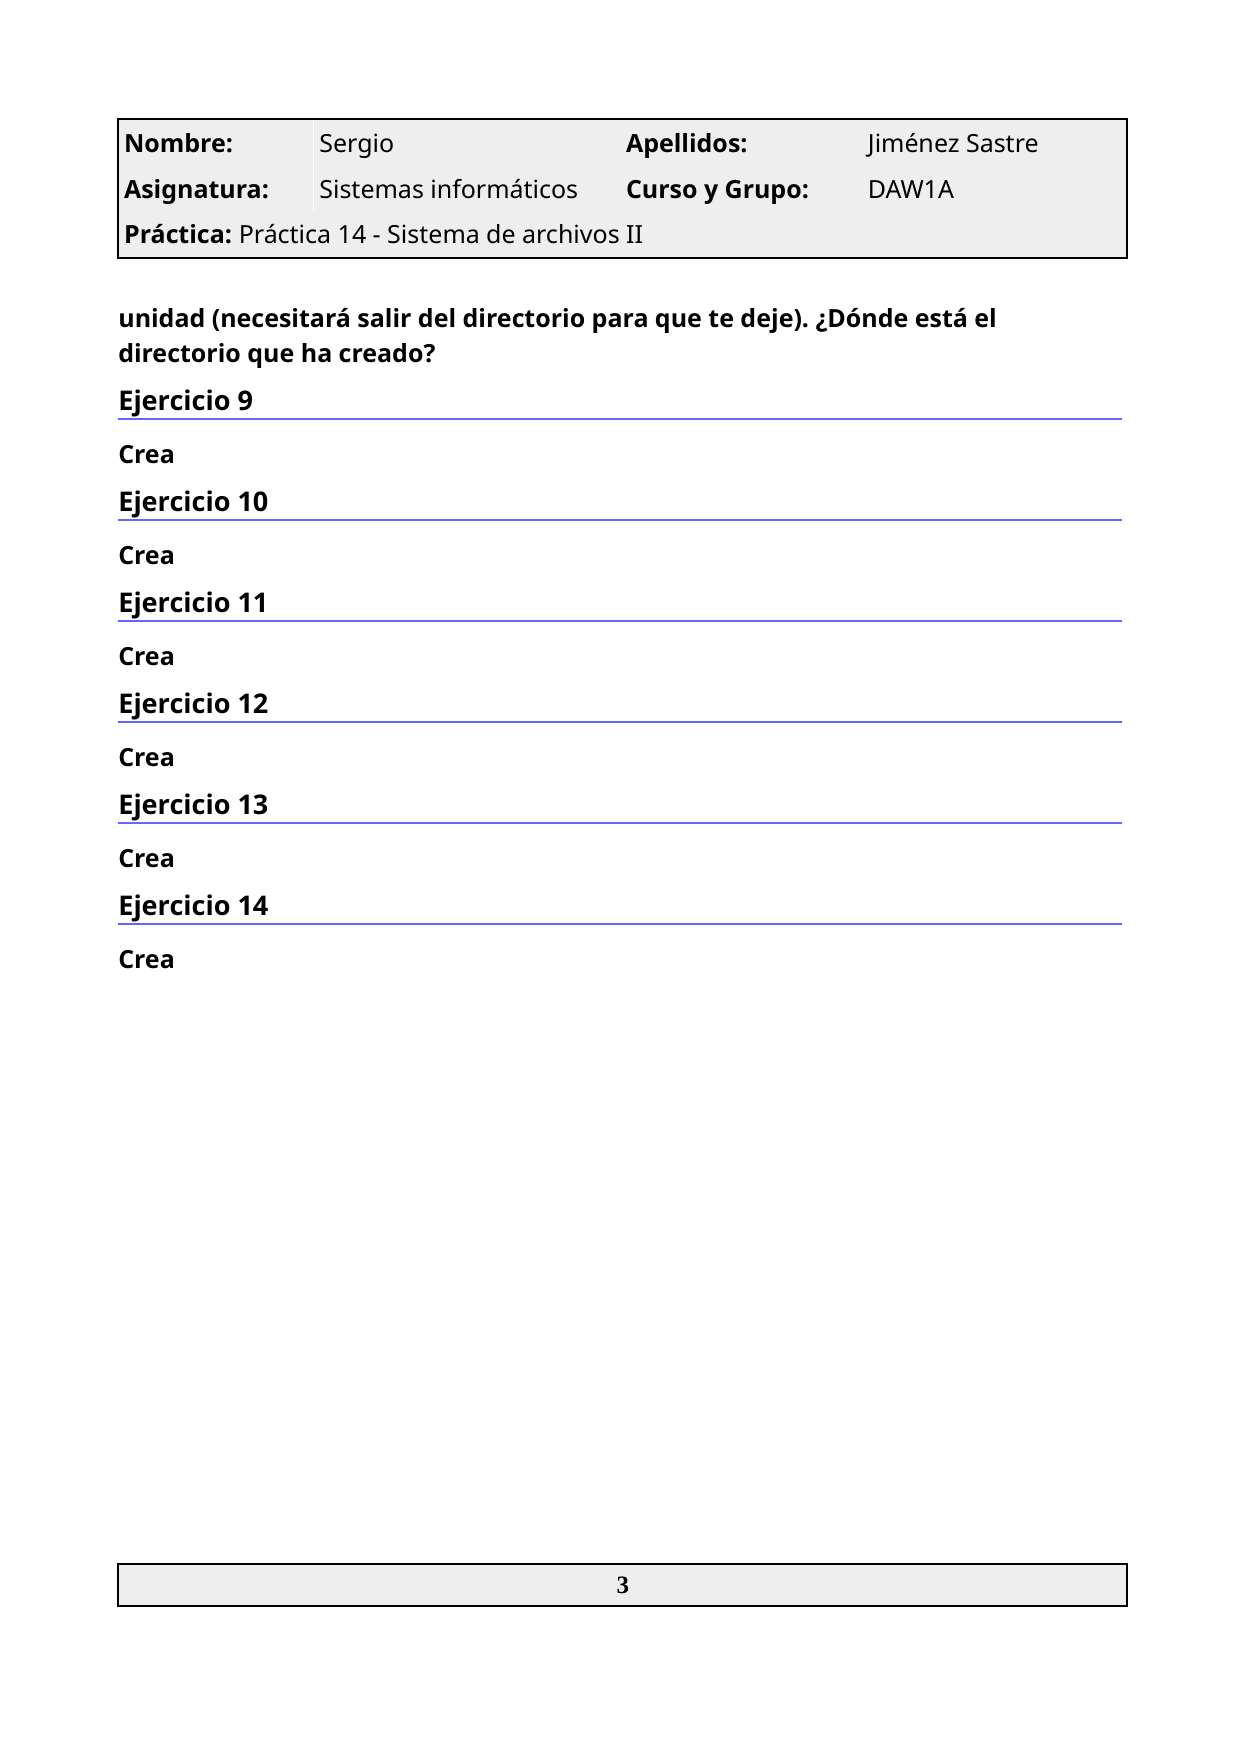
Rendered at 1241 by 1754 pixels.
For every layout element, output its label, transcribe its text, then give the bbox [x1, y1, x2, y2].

text Crea [118, 537, 1122, 571]
text Crea [118, 638, 1122, 672]
table_header [118, 622, 1122, 638]
text Crea [118, 739, 1122, 773]
text Crea [118, 941, 1122, 976]
table_header [118, 420, 1122, 436]
text Crea [118, 436, 1122, 470]
text Ejercicio 14 [118, 886, 1122, 923]
text Crea [118, 840, 1122, 874]
text unidad (necesitará salir del directorio para que te deje). ¿Dónde está el directorio que ha creado? [118, 301, 1122, 369]
table_header [118, 925, 1122, 941]
table_header [118, 723, 1122, 739]
text Ejercicio 13 [118, 785, 1122, 822]
text Ejercicio 12 [118, 684, 1122, 721]
text Ejercicio 9 [118, 381, 1122, 418]
table_header [118, 824, 1122, 840]
text Ejercicio 11 [118, 583, 1122, 620]
text Ejercicio 10 [118, 482, 1122, 519]
table_header [118, 521, 1122, 537]
